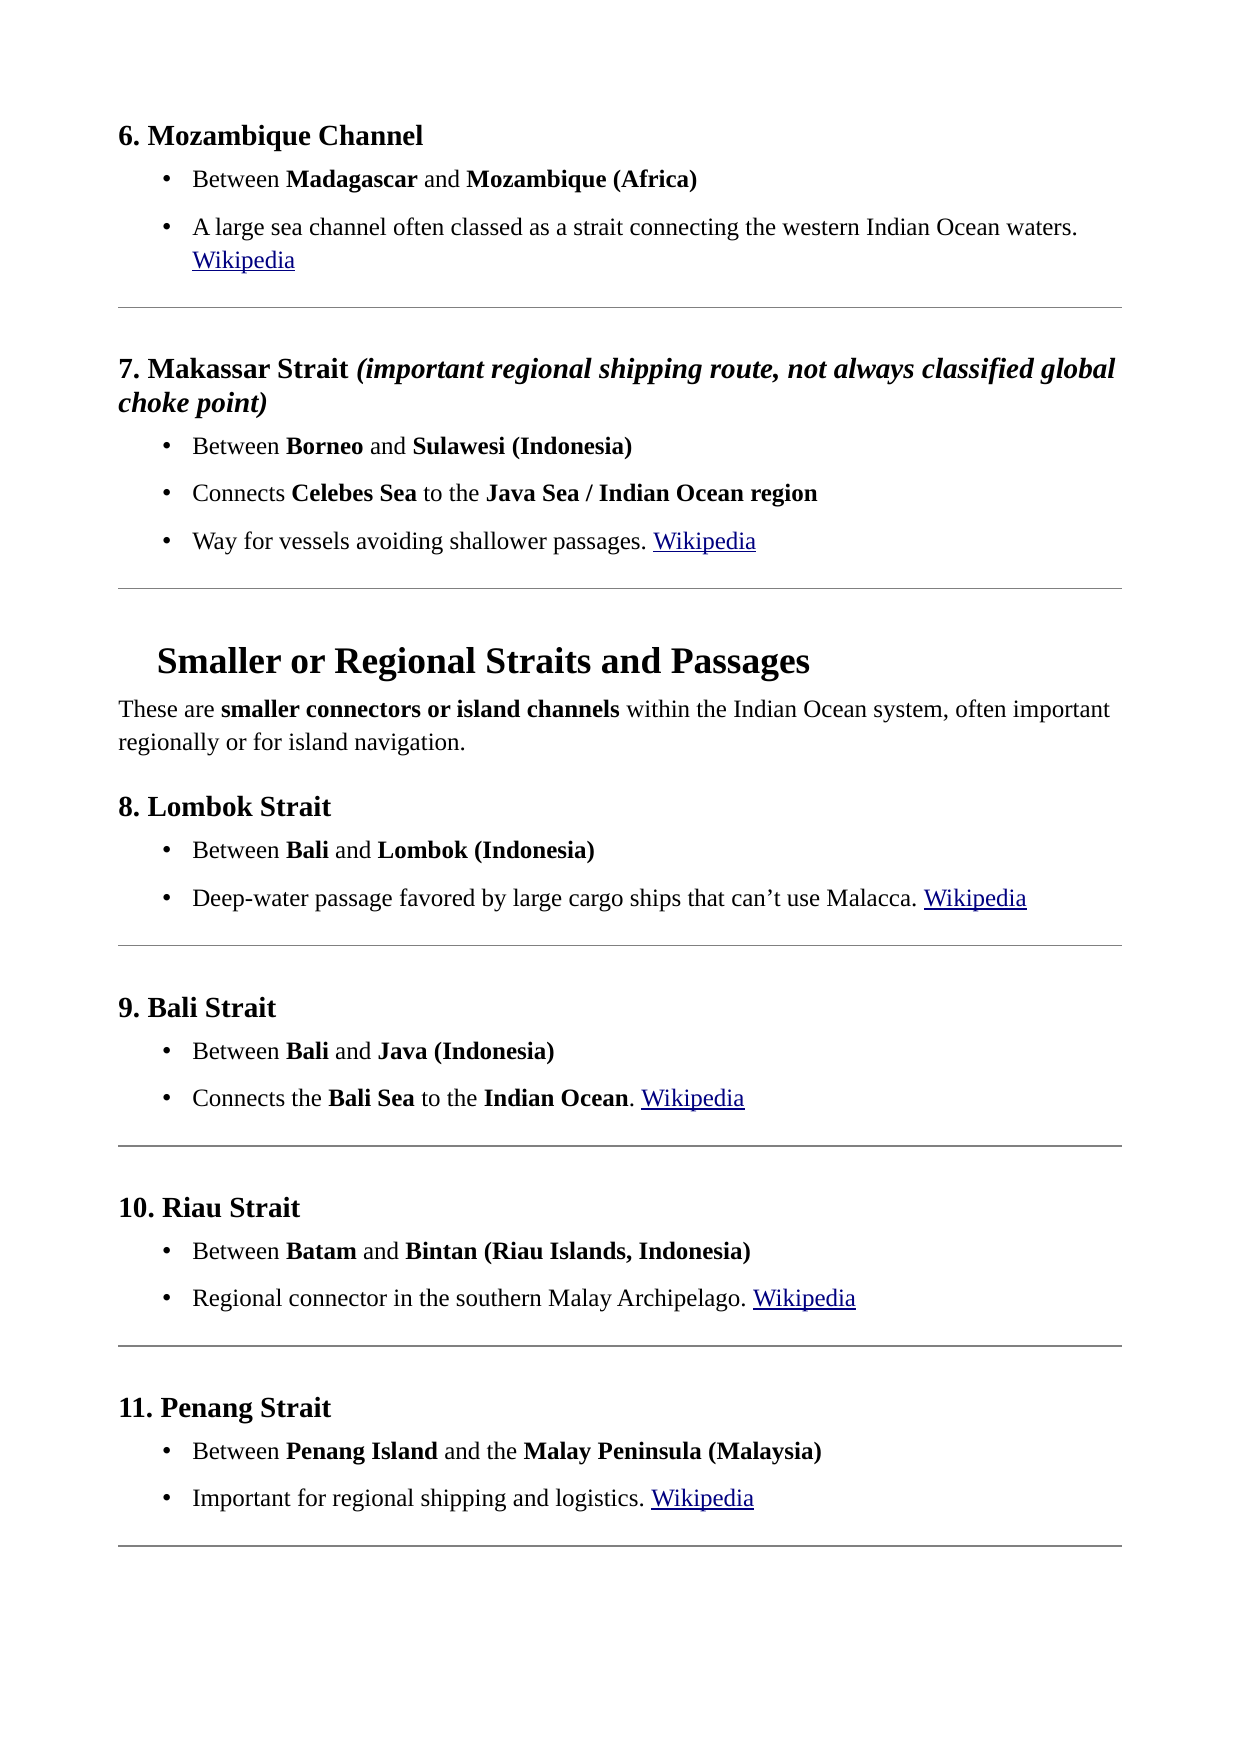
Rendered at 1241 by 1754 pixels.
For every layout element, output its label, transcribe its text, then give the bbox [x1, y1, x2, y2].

list Between Penang Island and the Malay Peninsula (Malaysia) [162, 1436, 1122, 1465]
subtitle 10. Riau Strait [118, 1190, 1122, 1223]
list Way for vessels avoiding shallower passages. Wikipedia [162, 526, 1122, 555]
subtitle 8. Lombok Strait [118, 789, 1122, 823]
list Important for regional shipping and logistics. Wikipedia [162, 1483, 1122, 1512]
subtitle 6. Mozambique Channel [118, 118, 1122, 152]
list Connects Celebes Sea to the Java Sea / Indian Ocean region [162, 478, 1122, 507]
text These are smaller connectors or island channels within the Indian Ocean system, often important regionally or for island navigation. [118, 694, 1122, 756]
list Between Bali and Lombok (Indonesia) [162, 836, 1122, 864]
list Regional connector in the southern Malay Archipelago. Wikipedia [162, 1283, 1122, 1312]
list Deep-water passage favored by large cargo ships that can’t use Malacca. Wikipedia [162, 883, 1122, 912]
subtitle 7. Makassar Strait (important regional shipping route, not always classified global choke point) [118, 351, 1122, 418]
subtitle 11. Penang Strait [118, 1390, 1122, 1423]
list Between Bali and Java (Indonesia) [162, 1036, 1122, 1064]
subtitle 🔎 Smaller or Regional Straits and Passages [118, 639, 1122, 682]
list A large sea channel often classed as a strait connecting the western Indian Ocean waters. Wikipedia [162, 212, 1122, 273]
list Between Batam and Bintan (Riau Islands, Indonesia) [162, 1236, 1122, 1264]
subtitle 9. Bali Strait [118, 990, 1122, 1023]
list Between Madagascar and Mozambique (Africa) [162, 164, 1122, 193]
list Connects the Bali Sea to the Indian Ocean. Wikipedia [162, 1083, 1122, 1112]
list Between Borneo and Sulawesi (Indonesia) [162, 431, 1122, 459]
